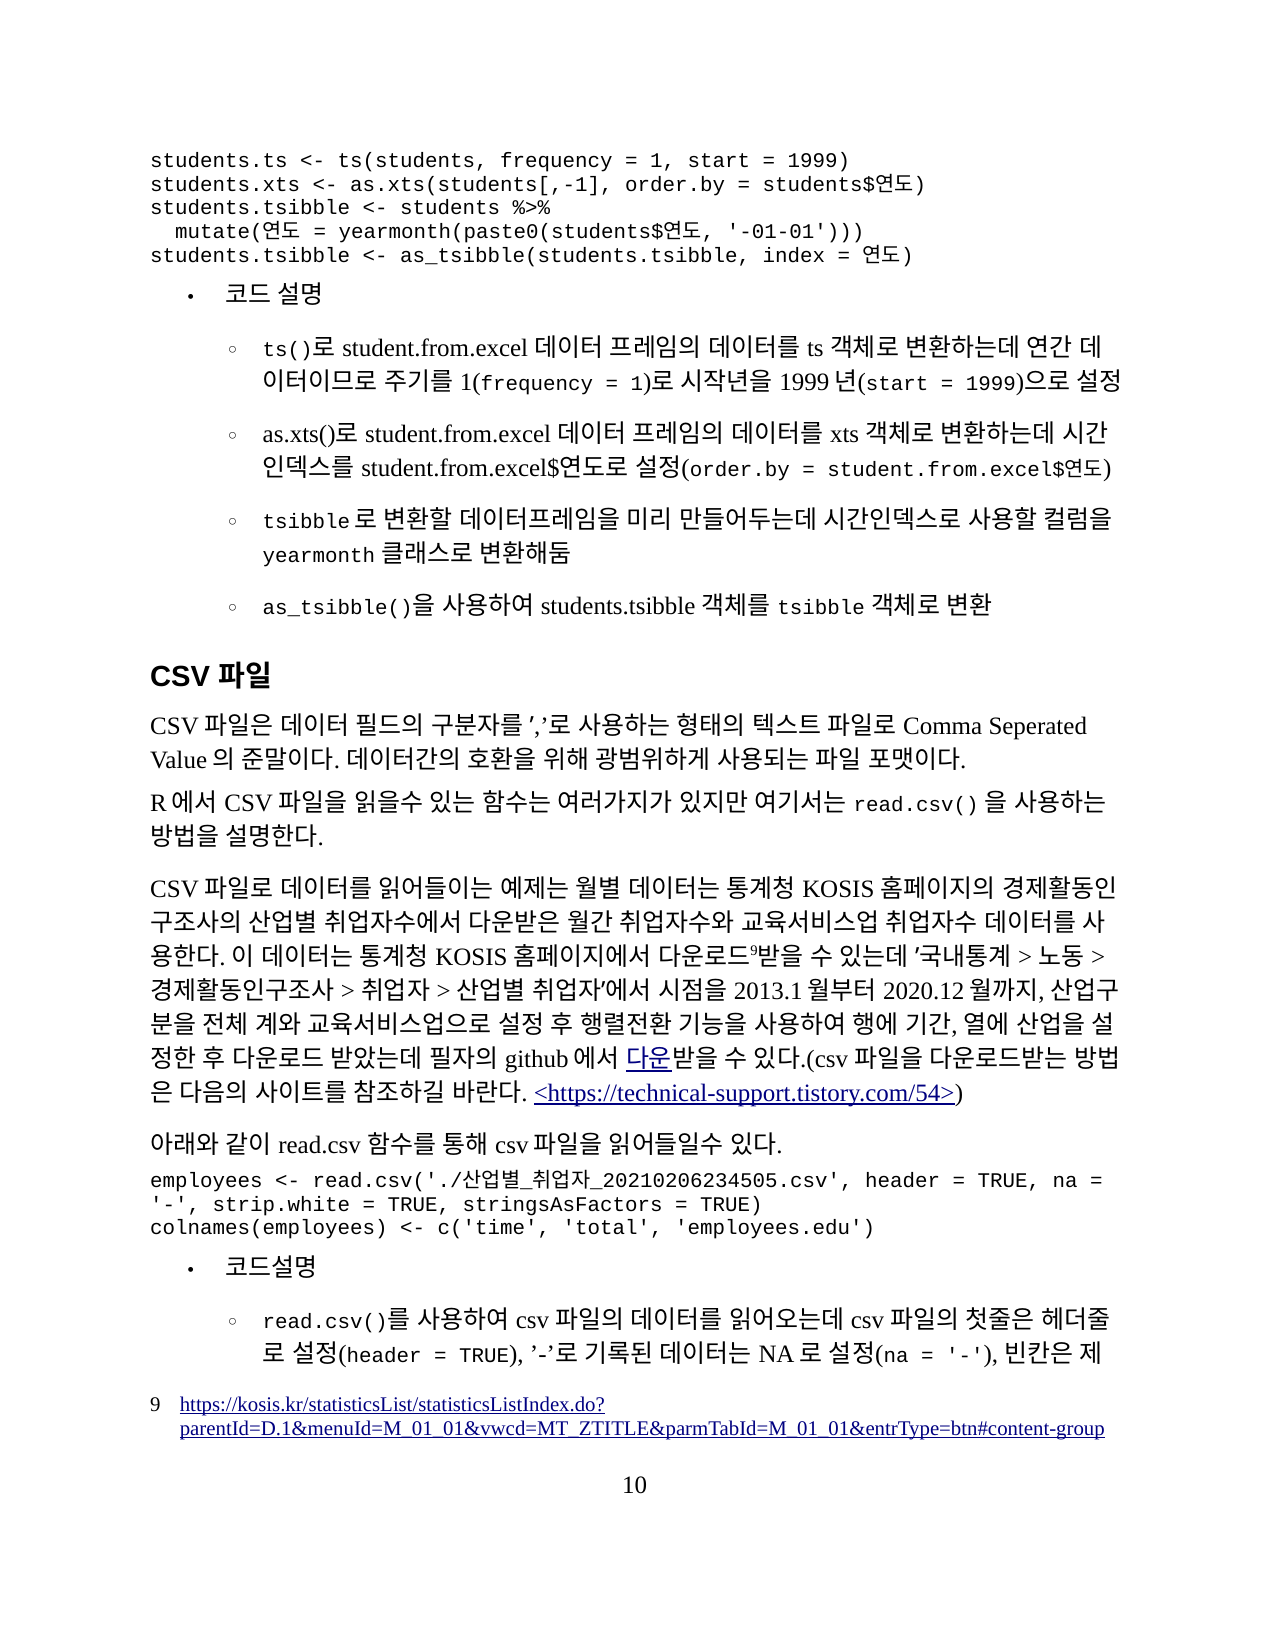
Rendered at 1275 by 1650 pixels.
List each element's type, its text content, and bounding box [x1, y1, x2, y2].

list 코드 설명 [187, 277, 1125, 311]
list ts()로 student.from.excel 데이터 프레임의 데이터를 ts 객체로 변환하는데 연간 데이터이므로 주기를 1(frequency = 1)로 시작년을 1999년(start = 1999)으로 설정 [225, 329, 1125, 397]
text R에서 CSV 파일을 읽을수 있는 함수는 여러가지가 있지만 여기서는 read.csv() 을 사용하는 방법을 설명한다. [150, 784, 1125, 853]
text students.tsibble <- as_tsibble(students.tsibble, index = 연도) [150, 244, 1125, 268]
text CSV 파일은 데이터 필드의 구분자를 ’,’로 사용하는 형태의 텍스트 파일로 Comma Seperated Value의 준말이다. 데이터간의 호환을 위해 광범위하게 사용되는 파일 포맷이다. [150, 707, 1125, 776]
text mutate(연도 = yearmonth(paste0(students$연도, '-01-01'))) [150, 221, 1125, 244]
text https://kosis.kr/statisticsList/statisticsListIndex.do?parentId=D.1&menuId=M_01_01&vwcd=MT_ZTITLE&parmTabId=M_01_01&entrType=btn#content-group [150, 1392, 1125, 1440]
text students.xts <- as.xts(students[,-1], order.by = students$연도) [150, 174, 1125, 197]
text students.tsibble <- students %>% [150, 197, 1125, 221]
list read.csv()를 사용하여 csv 파일의 데이터를 읽어오는데 csv 파일의 첫줄은 헤더줄로 설정(header = TRUE), ’-’로 기록된 데이터는 NA로 설정(na = '-'), 빈칸은 제 [225, 1302, 1125, 1370]
list as_tsibble()을 사용하여 students.tsibble 객체를 tsibble 객체로 변환 [225, 587, 1125, 621]
text 아래와 같이 read.csv 함수를 통해 csv파일을 읽어들일수 있다. [150, 1127, 1125, 1161]
subtitle CSV 파일 [150, 655, 1125, 695]
list tsibble로 변환할 데이터프레임을 미리 만들어두는데 시간인덱스로 사용할 컬럼을 yearmonth 클래스로 변환해둠 [225, 501, 1125, 569]
text CSV 파일로 데이터를 읽어들이는 예제는 월별 데이터는 통계청 KOSIS 홈페이지의 경제활동인구조사의 산업별 취업자수에서 다운받은 월간 취업자수와 교육서비스업 취업자수 데이터를 사용한다. 이 데이터는 통계청 KOSIS 홈페이지에서 다운로드받을 수 있는데 ’국내통계 > 노동 > 경제활동인구조사 > 취업자 > 산업별 취업자’에서 시점을 2013.1월부터 2020.12월까지, 산업구분을 전체 계와 교육서비스업으로 설정 후 행렬전환 기능을 사용하여 행에 기간, 열에 산업을 설정한 후 다운로드 받았는데 필자의 github에서 다운받을 수 있다.(csv 파일을 다운로드받는 방법은 다음의 사이트를 참조하길 바란다. <https://technical-support.tistory.com/54>) [150, 871, 1125, 1109]
list as.xts()로 student.from.excel 데이터 프레임의 데이터를 xts 객체로 변환하는데 시간 인덱스를 student.from.excel$연도로 설정(order.by = student.from.excel$연도) [225, 415, 1125, 483]
text students.ts <- ts(students, frequency = 1, start = 1999) [150, 150, 1125, 174]
text colnames(employees) <- c('time', 'total', 'employees.edu') [150, 1217, 1125, 1241]
text employees <- read.csv('./산업별_취업자_20210206234505.csv', header = TRUE, na = '-', strip.white = TRUE, stringsAsFactors = TRUE) [150, 1170, 1125, 1217]
list 코드설명 [187, 1250, 1125, 1284]
